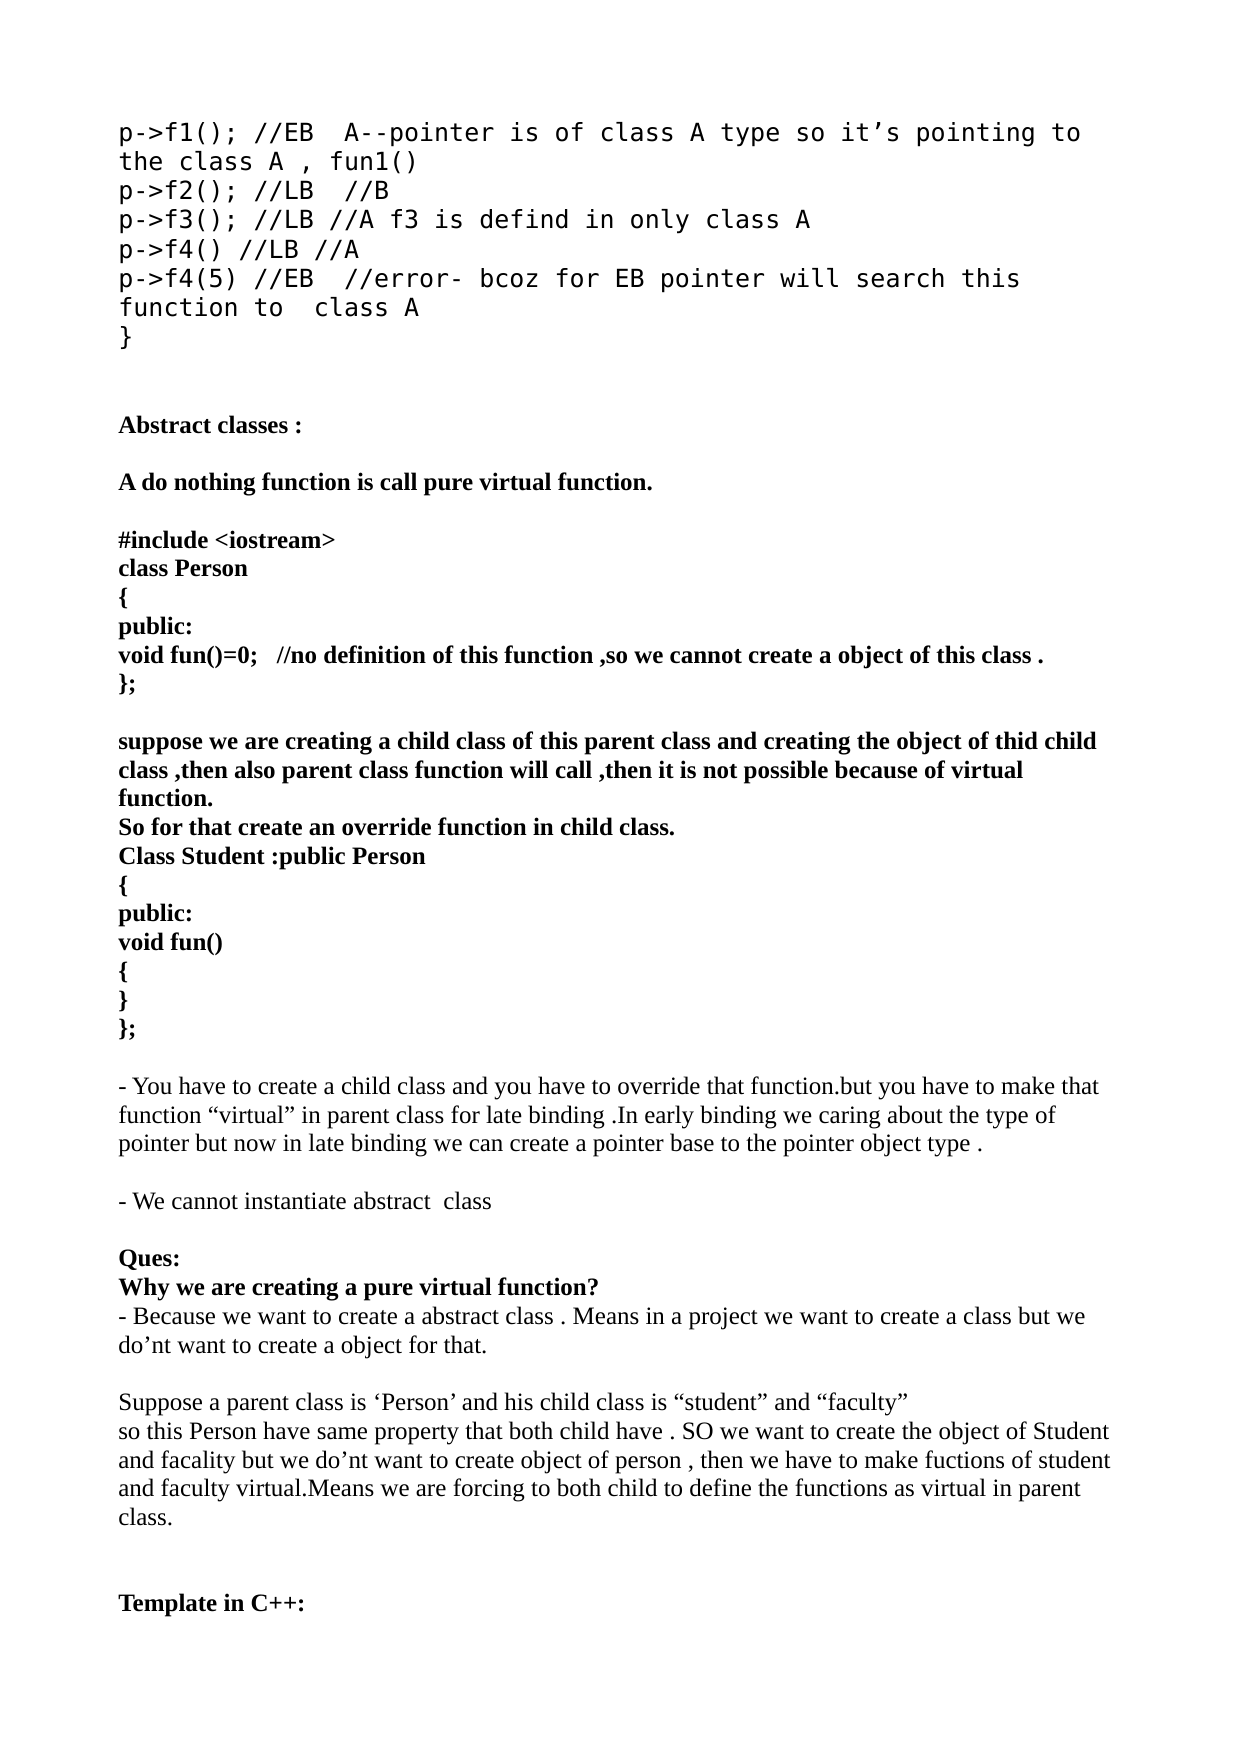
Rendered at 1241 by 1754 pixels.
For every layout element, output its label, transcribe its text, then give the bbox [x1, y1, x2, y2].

text suppose we are creating a child class of this parent class and creating the object of thid child class ,then also parent class function will call ,then it is not possible because of virtual function. [118, 726, 1122, 812]
text p->f2(); //LB //B [118, 176, 1122, 206]
text So for that create an override function in child class. [118, 812, 1122, 841]
text #include <iostream> [118, 525, 1122, 553]
text - You have to create a child class and you have to override that function.but you have to make that function “virtual” in parent class for late binding .In early binding we caring about the type of pointer but now in late binding we can create a pointer base to the pointer object type . [118, 1071, 1122, 1157]
text { [118, 870, 1122, 898]
text - We cannot instantiate abstract class [118, 1186, 1122, 1215]
text void fun()=0; //no definition of this function ,so we cannot create a object of this class . [118, 640, 1122, 668]
text Abstract classes : [118, 410, 1122, 438]
text so this Person have same property that both child have . SO we want to create the object of Student and facality but we do’nt want to create object of person , then we have to make fuctions of student and faculty virtual.Means we are forcing to both child to define the functions as virtual in parent class. [118, 1416, 1122, 1531]
text class Person [118, 553, 1122, 582]
text public: [118, 611, 1122, 640]
text Class Student :public Person [118, 841, 1122, 870]
text public: [118, 898, 1122, 927]
text Template in C++: [118, 1588, 1122, 1617]
text Suppose a parent class is ‘Person’ and his child class is “student” and “faculty” [118, 1387, 1122, 1416]
text p->f1(); //EB A--pointer is of class A type so it’s pointing to the class A , fun1() [118, 118, 1122, 176]
text } [118, 985, 1122, 1013]
text { [118, 582, 1122, 611]
text Why we are creating a pure virtual function? [118, 1272, 1122, 1301]
text p->f4() //LB //A [118, 235, 1122, 264]
text void fun() [118, 927, 1122, 956]
text - Because we want to create a abstract class . Means in a project we want to create a class but we do’nt want to create a object for that. [118, 1301, 1122, 1358]
text A do nothing function is call pure virtual function. [118, 467, 1122, 496]
text }; [118, 1013, 1122, 1042]
text }; [118, 668, 1122, 697]
text { [118, 956, 1122, 985]
text p->f4(5) //EB //error- bcoz for EB pointer will search this function to class A [118, 264, 1122, 322]
text p->f3(); //LB //A f3 is defind in only class A [118, 206, 1122, 235]
text Ques: [118, 1243, 1122, 1272]
text } [118, 322, 1122, 351]
